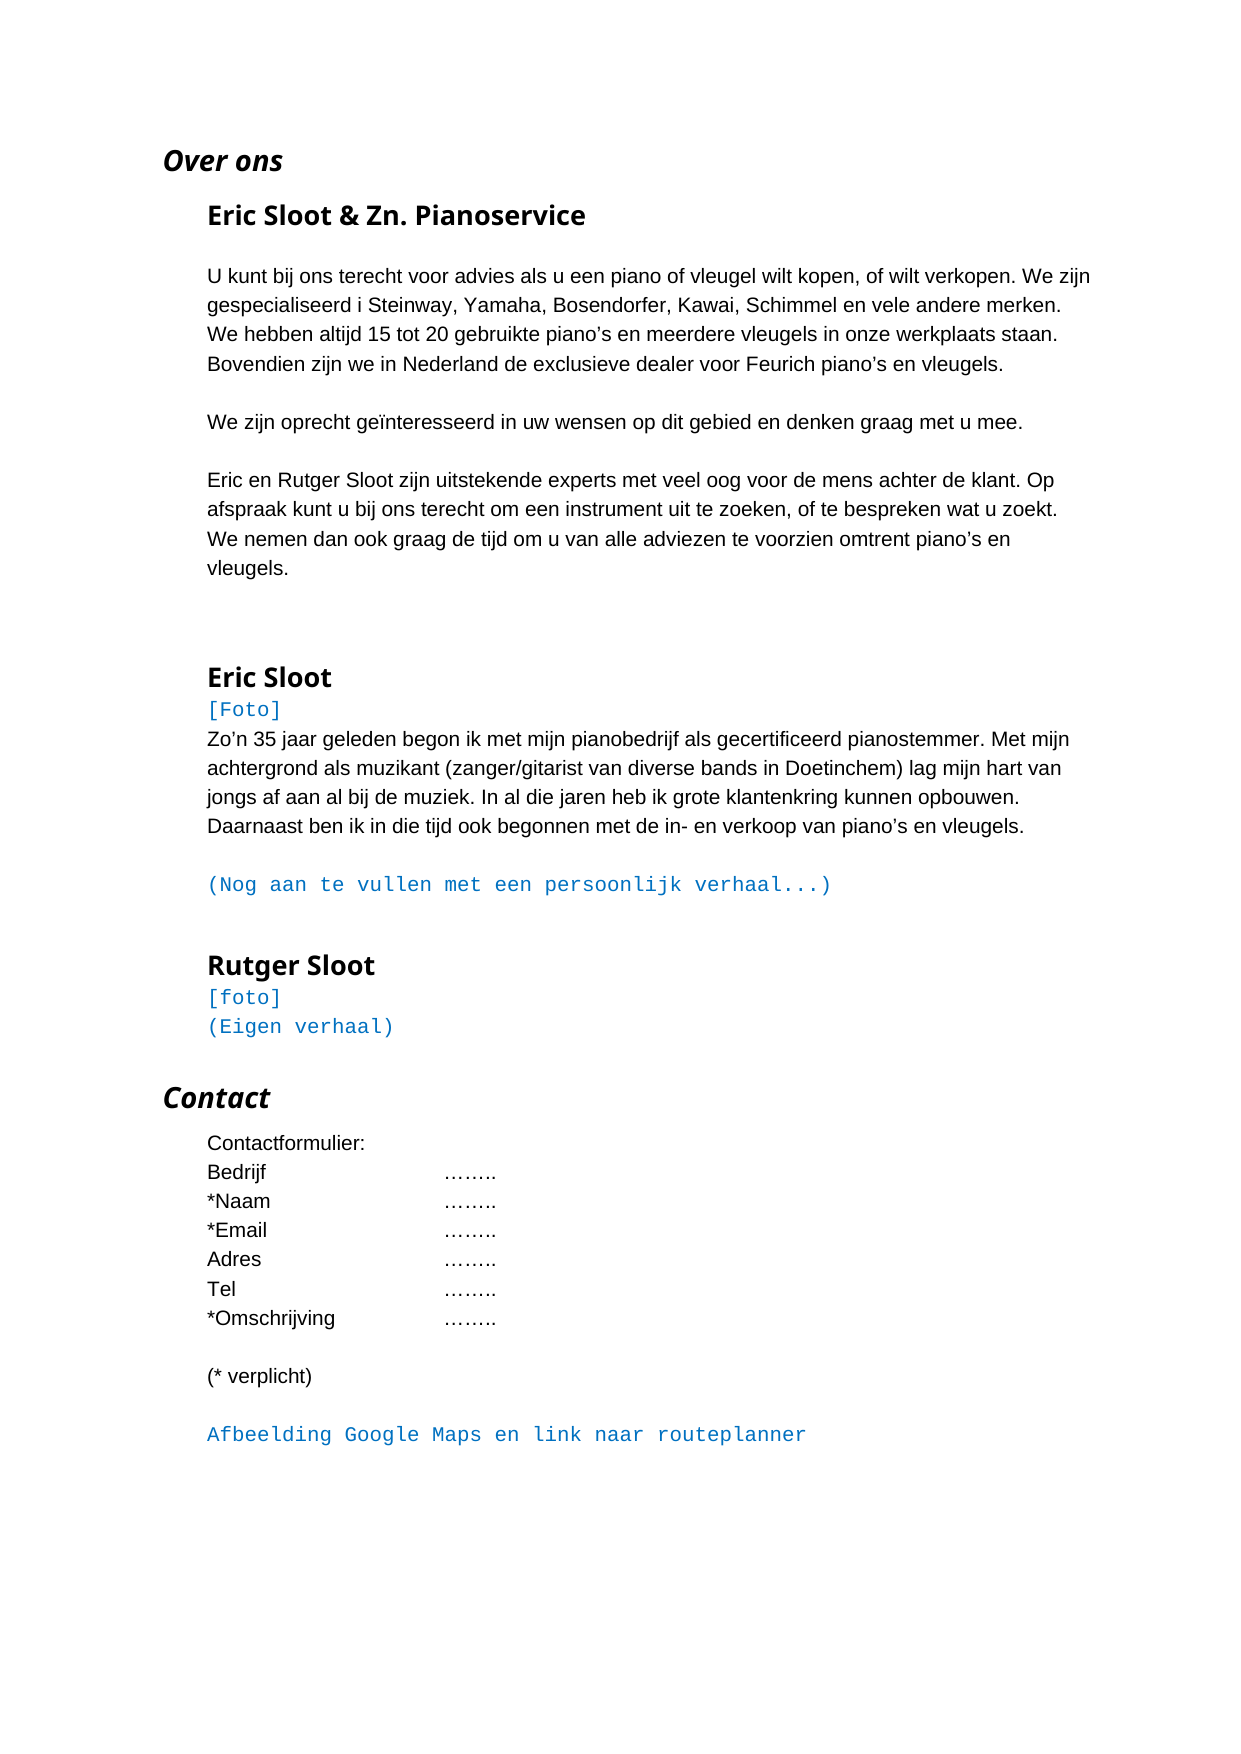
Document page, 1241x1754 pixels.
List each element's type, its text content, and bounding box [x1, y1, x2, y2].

text (* verplicht) [207, 1360, 1092, 1389]
subtitle Over ons [162, 148, 1092, 177]
text Eric en Rutger Sloot zijn uitstekende experts met veel oog voor de mens achter de klant. Op afspraak kunt u bij ons terecht om een instrument uit te zoeken, of te bespreken wat u zoekt. We nemen dan ook graag de tijd om u van alle adviezen te voorzien omtrent piano’s en vleugels. [207, 464, 1092, 581]
text U kunt bij ons terecht voor advies als u een piano of vleugel wilt kopen, of wilt verkopen. We zijn gespecialiseerd i Steinway, Yamaha, Bosendorfer, Kawai, Schimmel en vele andere merken. We hebben altijd 15 tot 20 gebruikte piano’s en meerdere vleugels in onze werkplaats staan. Bovendien zijn we in Nederland de exclusieve dealer voor Feurich piano’s en vleugels. [207, 260, 1092, 377]
text *Email …….. [207, 1214, 1092, 1243]
text *Naam …….. [207, 1185, 1092, 1214]
text Bedrijf …….. [207, 1156, 1092, 1185]
text (Nog aan te vullen met een persoonlijk verhaal...) [207, 868, 1092, 898]
subtitle Contact [162, 1085, 1092, 1114]
text (Eigen verhaal) [207, 1010, 1092, 1039]
text We zijn oprecht geïnteresseerd in uw wensen op dit gebied en denken graag met u mee. [207, 406, 1092, 435]
subtitle Eric Sloot & Zn. Pianoservice [207, 202, 1092, 231]
text Adres …….. [207, 1243, 1092, 1273]
text Afbeelding Google Maps en link naar routeplanner [207, 1418, 1092, 1448]
text Tel …….. [207, 1273, 1092, 1302]
text Zo’n 35 jaar geleden begon ik met mijn pianobedrijf als gecertificeerd pianostemmer. Met mijn achtergrond als muzikant (zanger/gitarist van diverse bands in Doetinchem) lag mijn hart van jongs af aan al bij de muziek. In al die jaren heb ik grote klantenkring kunnen opbouwen. Daarnaast ben ik in die tijd ook begonnen met de in- en verkoop van piano’s en vleugels. [207, 723, 1092, 839]
subtitle Eric Sloot [207, 664, 1092, 693]
text *Omschrijving …….. [207, 1302, 1092, 1331]
subtitle Rutger Sloot [207, 952, 1092, 981]
text Contactformulier: [207, 1127, 1092, 1156]
text [foto] [207, 981, 1092, 1010]
text [Foto] [207, 693, 1092, 723]
